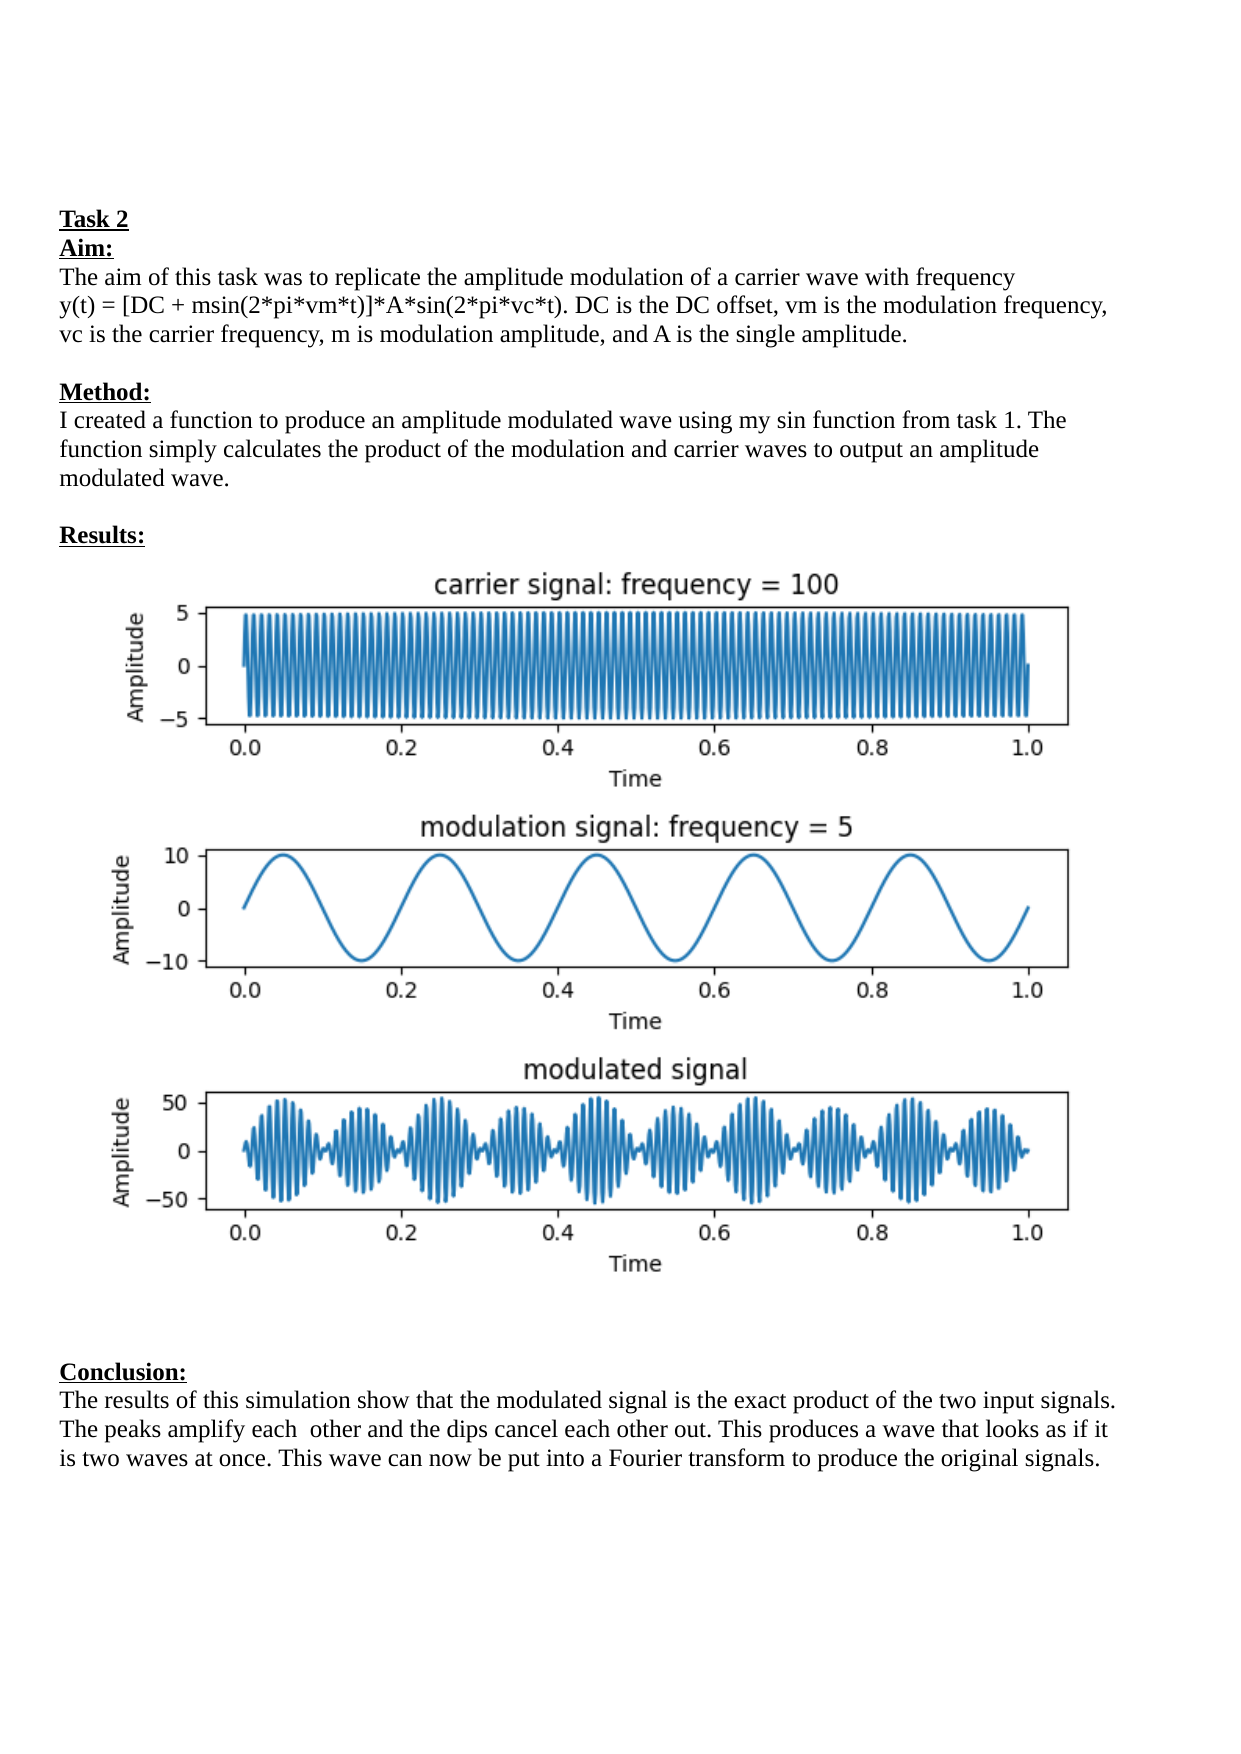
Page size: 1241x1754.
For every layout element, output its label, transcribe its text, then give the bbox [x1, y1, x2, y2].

text Method: [59, 377, 1122, 406]
picture [90, 549, 1091, 1300]
text Results: [59, 521, 1122, 549]
text The results of this simulation show that the modulated signal is the exact product of the two input signals. The peaks amplify each other and the dips cancel each other out. This produces a wave that looks as if it is two waves at once. This wave can now be put into a Fourier transform to produce the original signals. [59, 1386, 1122, 1472]
text Task 2 [59, 204, 1122, 233]
text Aim: [59, 233, 1122, 262]
text y(t) = [DC + msin(2*pi*vm*t)]*A*sin(2*pi*vc*t). DC is the DC offset, vm is the modulation frequency, vc is the carrier frequency, m is modulation amplitude, and A is the single amplitude. [59, 291, 1122, 348]
text The aim of this task was to replicate the amplitude modulation of a carrier wave with frequency [59, 262, 1122, 291]
text I created a function to produce an amplitude modulated wave using my sin function from task 1. The function simply calculates the product of the modulation and carrier waves to output an amplitude modulated wave. [59, 406, 1122, 492]
text Conclusion: [59, 1357, 1122, 1386]
